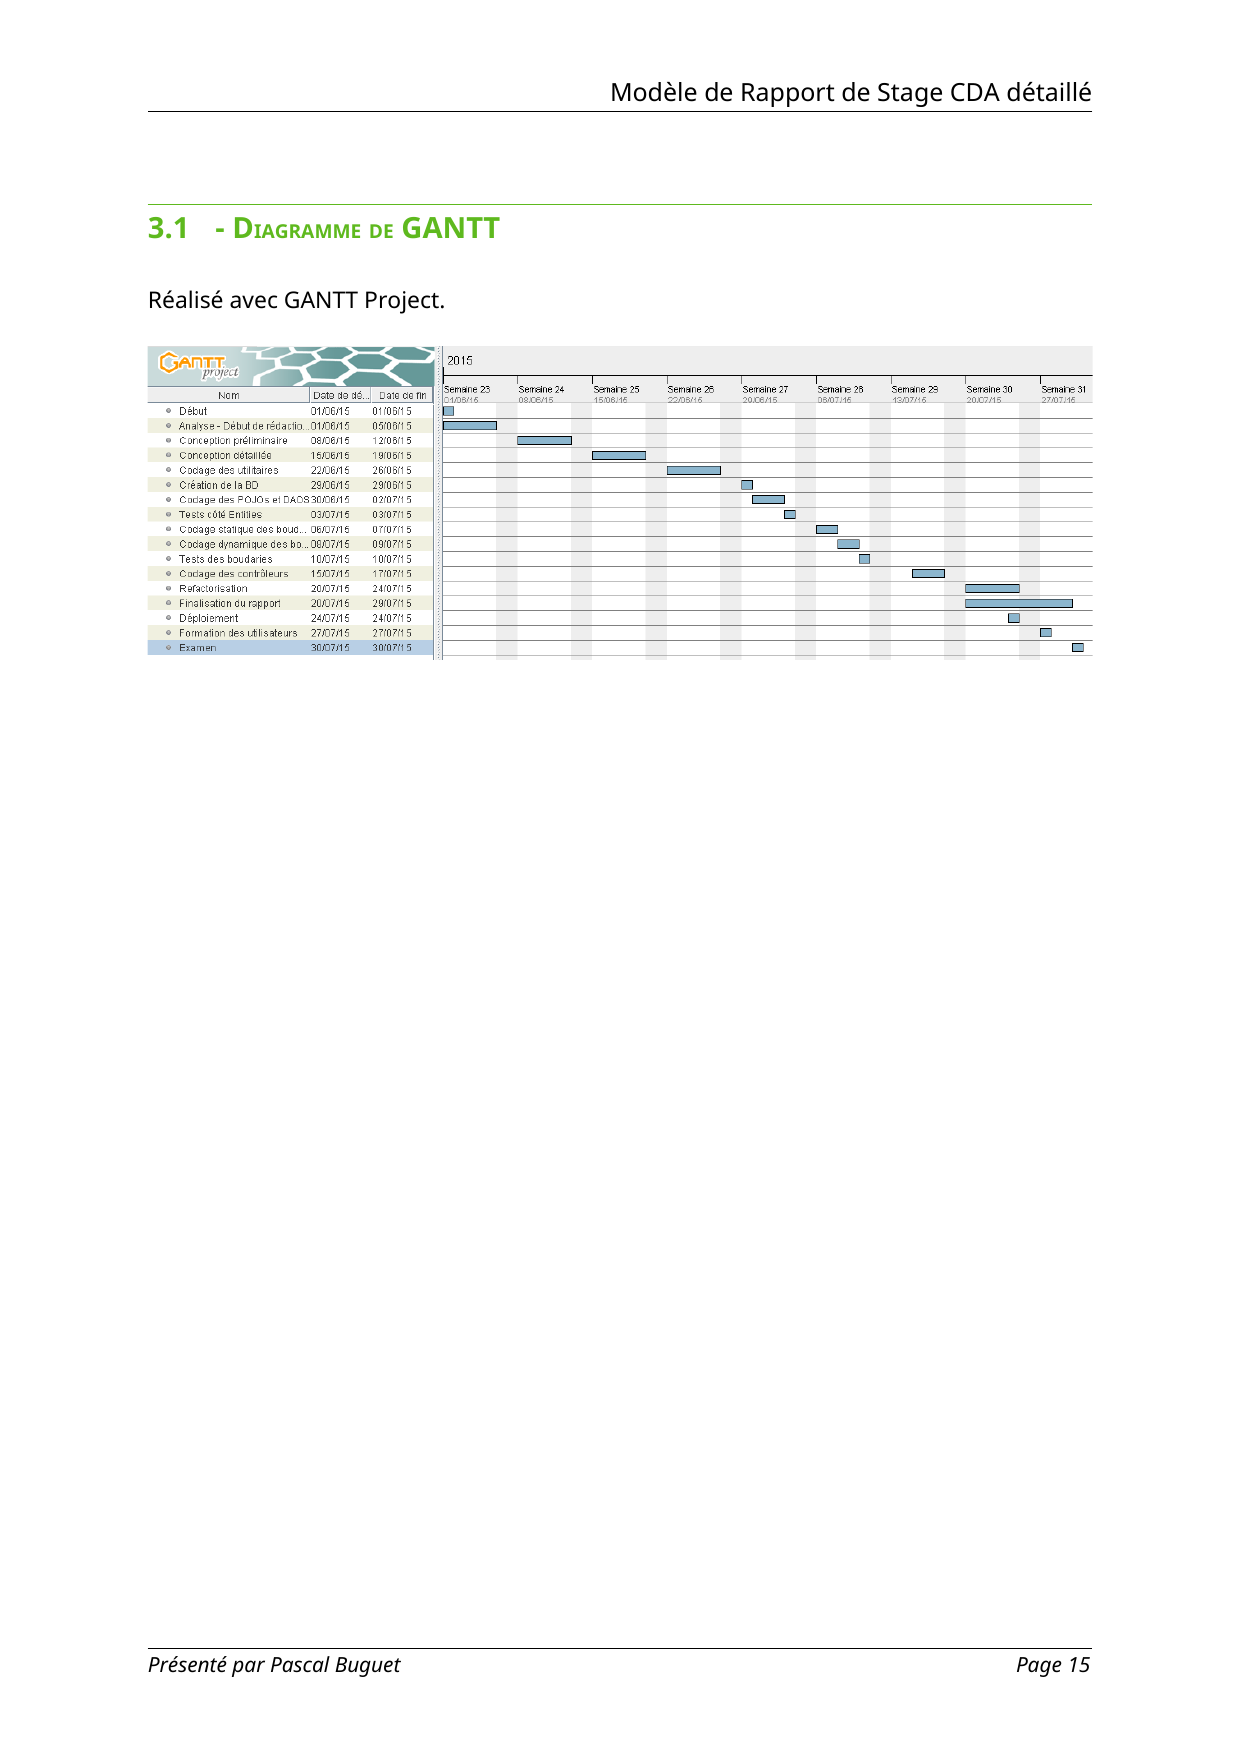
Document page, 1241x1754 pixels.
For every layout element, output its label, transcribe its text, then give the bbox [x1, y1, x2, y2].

picture [147, 346, 1093, 660]
subtitle - Diagramme de GANTT [148, 205, 1092, 247]
text Réalisé avec GANTT Project. [148, 284, 1092, 316]
